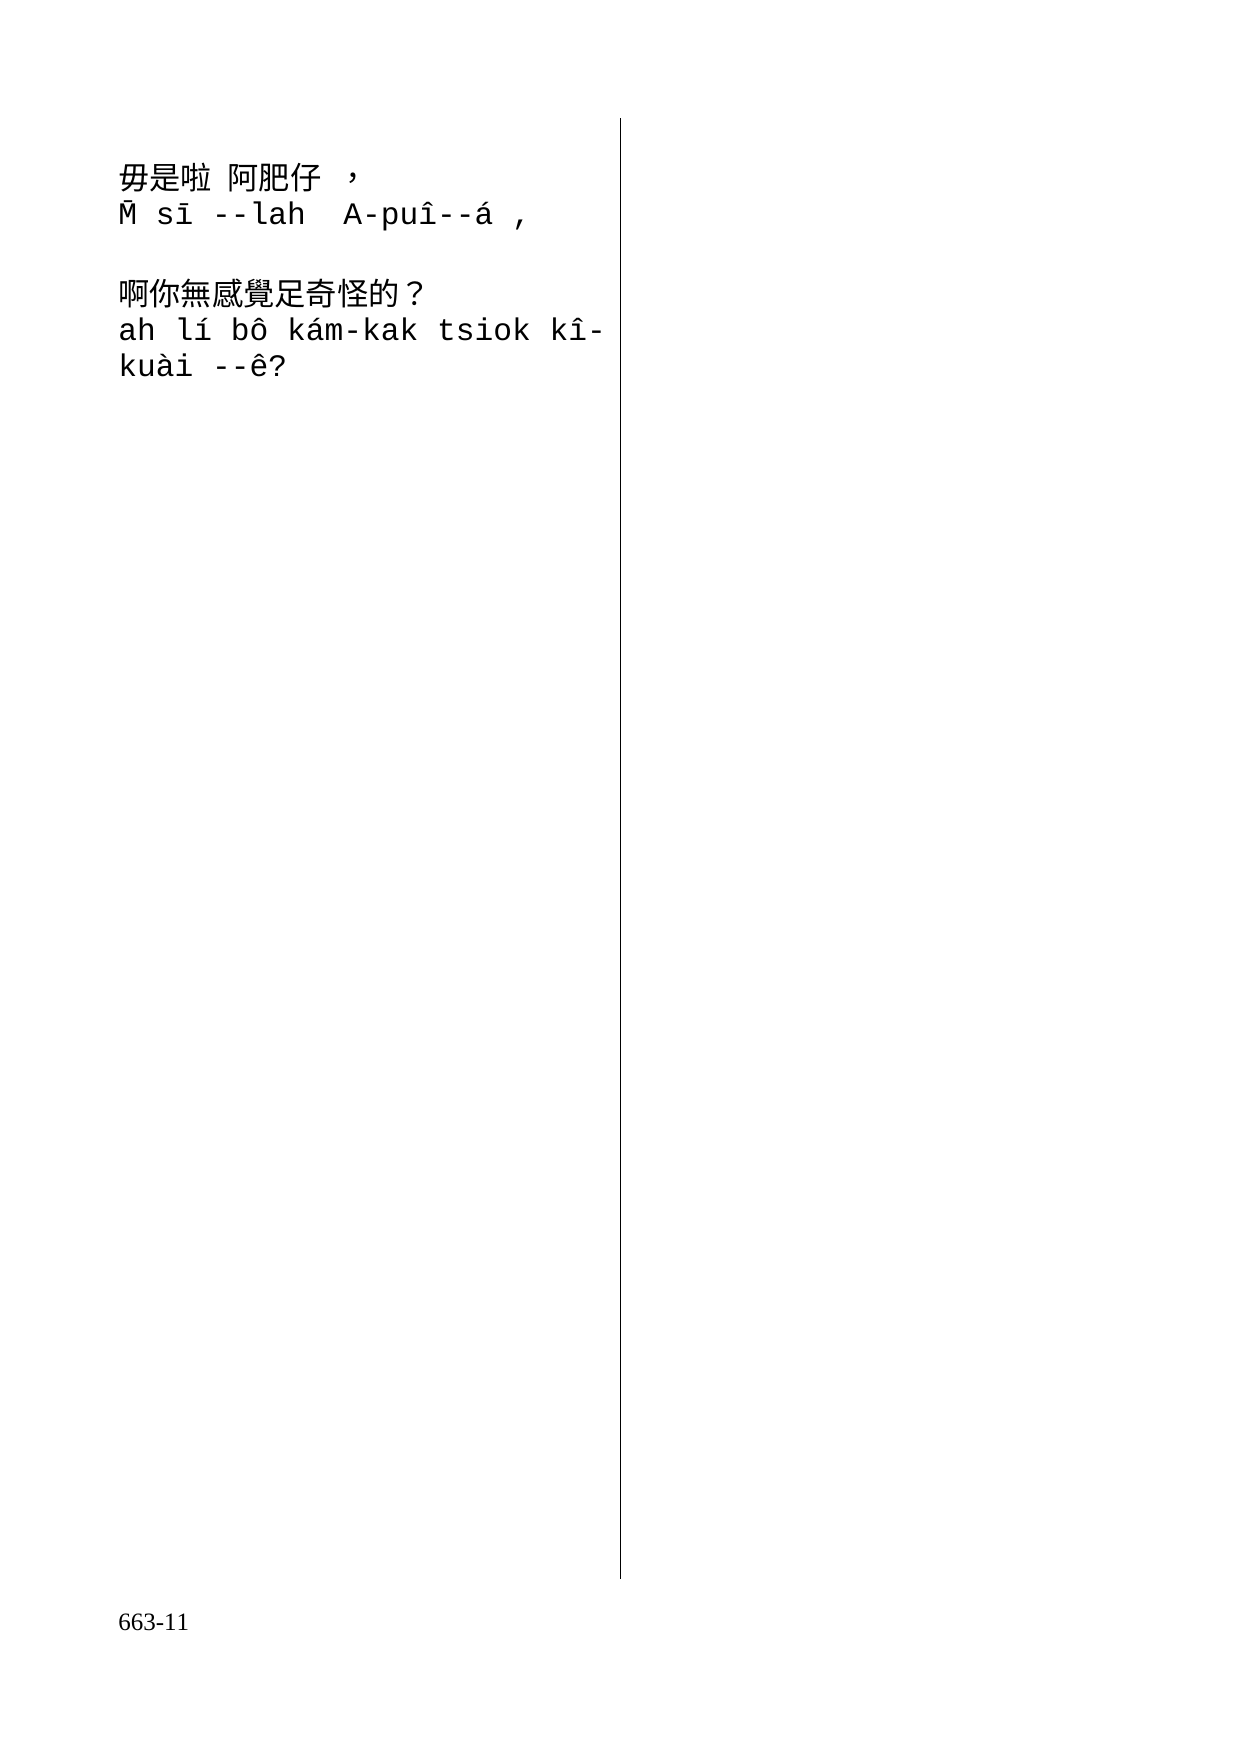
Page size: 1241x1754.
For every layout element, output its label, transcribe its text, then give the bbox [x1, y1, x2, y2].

text M̄ sī --lah A-puî--á , [118, 199, 618, 234]
text 毋是啦 阿肥仔 ， [118, 153, 618, 199]
text ah lí bô kám-kak tsiok kî-kuài --ê? [118, 315, 618, 386]
text 啊你無感覺足奇怪的？ [118, 269, 618, 315]
